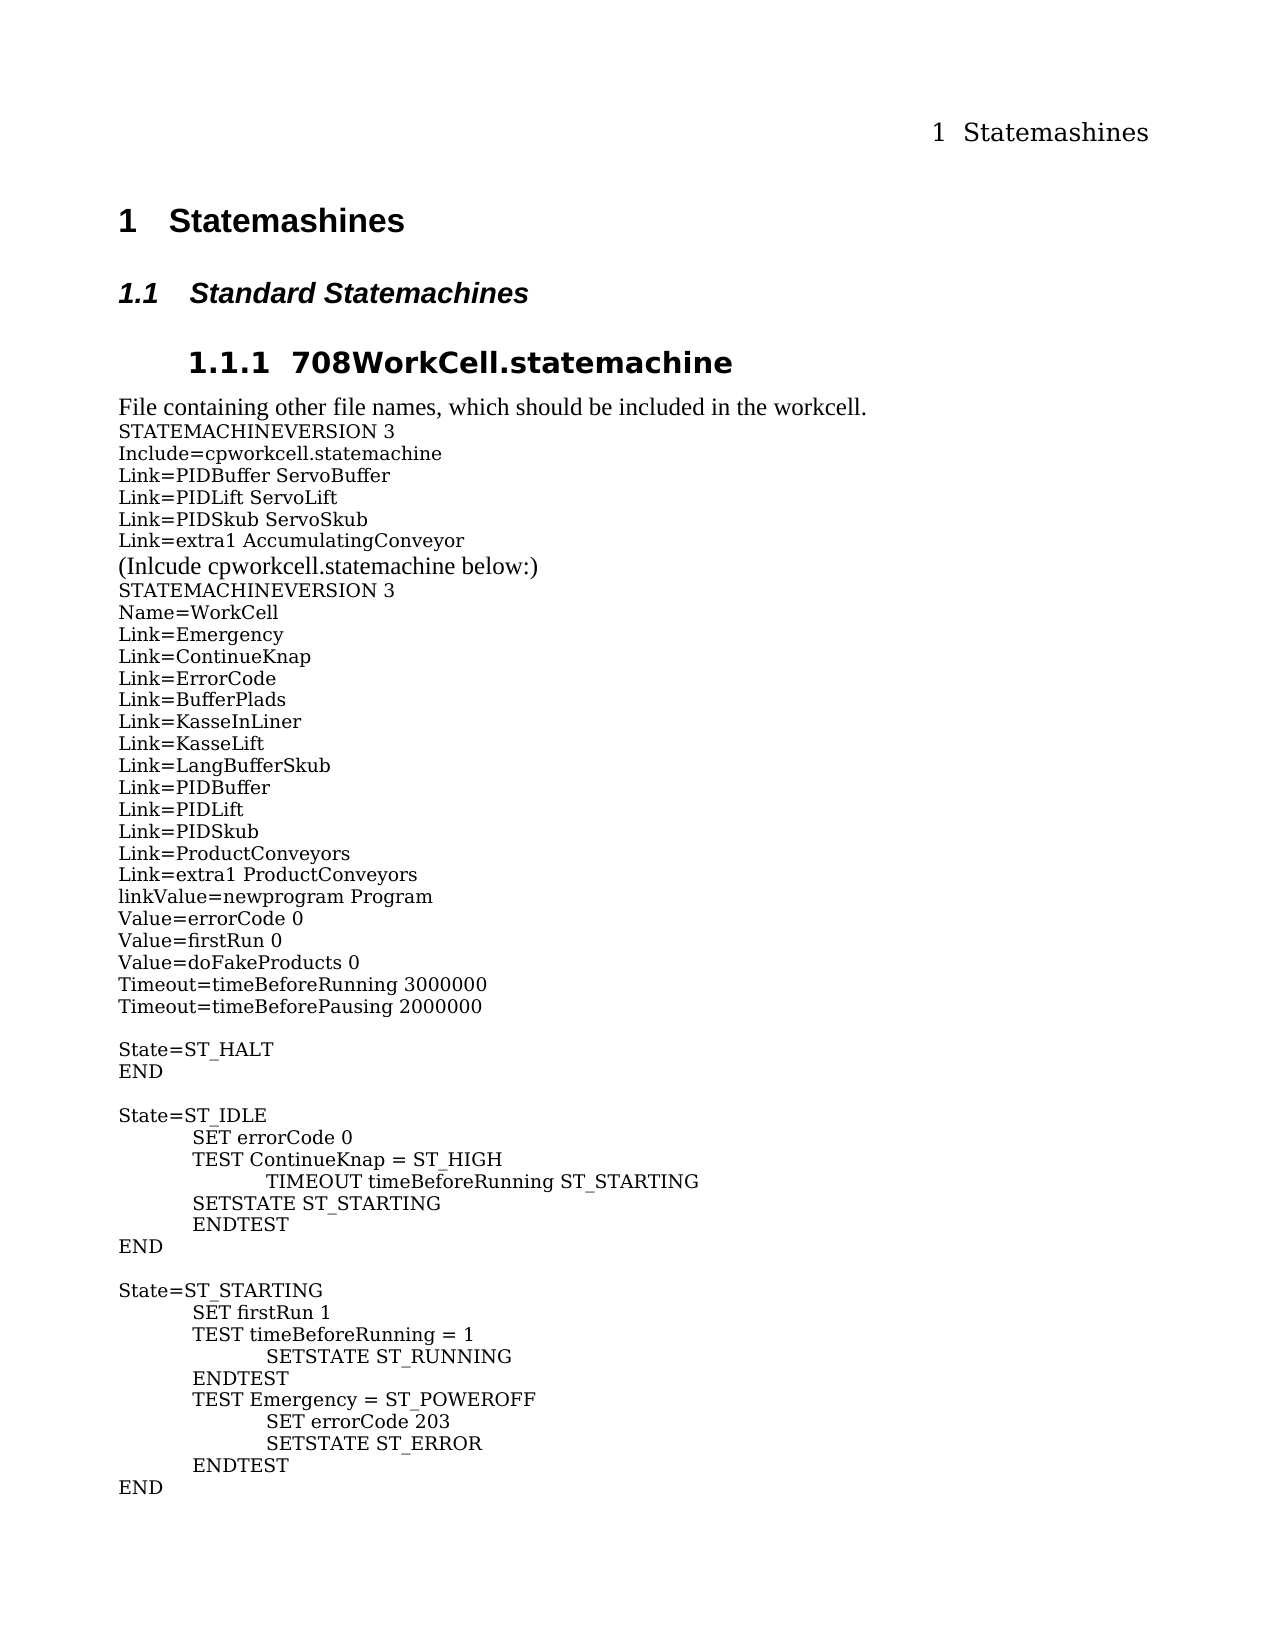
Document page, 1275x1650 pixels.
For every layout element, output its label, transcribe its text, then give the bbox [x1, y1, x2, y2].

text SET firstRun 1 [118, 1302, 1157, 1324]
text Value=doFakeProducts 0 [118, 952, 1157, 974]
text ENDTEST [118, 1214, 1157, 1236]
text State=ST_HALT [118, 1039, 1157, 1061]
text TEST Emergency = ST_POWEROFF [118, 1389, 1157, 1411]
text Value=errorCode 0 [118, 908, 1157, 930]
text SETSTATE ST_ERROR [118, 1433, 1157, 1455]
text END [118, 1236, 1157, 1258]
subtitle Statemashines [118, 202, 1157, 239]
text TEST ContinueKnap = ST_HIGH [118, 1149, 1157, 1171]
text STATEMACHINEVERSION 3 [118, 421, 1157, 443]
text Timeout=timeBeforeRunning 3000000 [118, 974, 1157, 996]
text Link=PIDSkub ServoSkub [118, 508, 1157, 530]
subtitle Standard Statemachines [118, 277, 1157, 309]
text END [118, 1477, 1157, 1499]
text Link=PIDBuffer ServoBuffer [118, 465, 1157, 487]
text Value=firstRun 0 [118, 930, 1157, 952]
text SET errorCode 203 [118, 1411, 1157, 1433]
text Timeout=timeBeforePausing 2000000 [118, 996, 1157, 1017]
text File containing other file names, which should be included in the workcell. [118, 393, 1157, 421]
text (Inlcude cpworkcell.statemachine below:) [118, 552, 1157, 580]
text Link=PIDBuffer [118, 777, 1157, 799]
text Link=Emergency [118, 624, 1157, 646]
text TIMEOUT timeBeforeRunning ST_STARTING [118, 1171, 1157, 1192]
text Link=extra1 AccumulatingConveyor [118, 530, 1157, 552]
text Link=PIDLift ServoLift [118, 487, 1157, 508]
text Link=LangBufferSkub [118, 755, 1157, 777]
text END [118, 1061, 1157, 1083]
text SET errorCode 0 [118, 1127, 1157, 1149]
text Link=ErrorCode [118, 667, 1157, 689]
text Link=BufferPlads [118, 689, 1157, 711]
text SETSTATE ST_RUNNING [118, 1346, 1157, 1367]
text Link=KasseInLiner [118, 711, 1157, 733]
text Link=ProductConveyors [118, 842, 1157, 864]
text Link=ContinueKnap [118, 646, 1157, 667]
text SETSTATE ST_STARTING [118, 1192, 1157, 1214]
text ENDTEST [118, 1367, 1157, 1389]
text ENDTEST [118, 1455, 1157, 1477]
text Link=PIDLift [118, 799, 1157, 821]
text State=ST_IDLE [118, 1105, 1157, 1127]
text State=ST_STARTING [118, 1280, 1157, 1302]
text Name=WorkCell [118, 602, 1157, 624]
text linkValue=newprogram Program [118, 886, 1157, 908]
text TEST timeBeforeRunning = 1 [118, 1324, 1157, 1346]
text Link=KasseLift [118, 733, 1157, 755]
subtitle 708WorkCell.statemachine [177, 347, 1157, 381]
text Link=extra1 ProductConveyors [118, 864, 1157, 886]
text STATEMACHINEVERSION 3 [118, 580, 1157, 602]
text Link=PIDSkub [118, 821, 1157, 842]
text Include=cpworkcell.statemachine [118, 443, 1157, 465]
